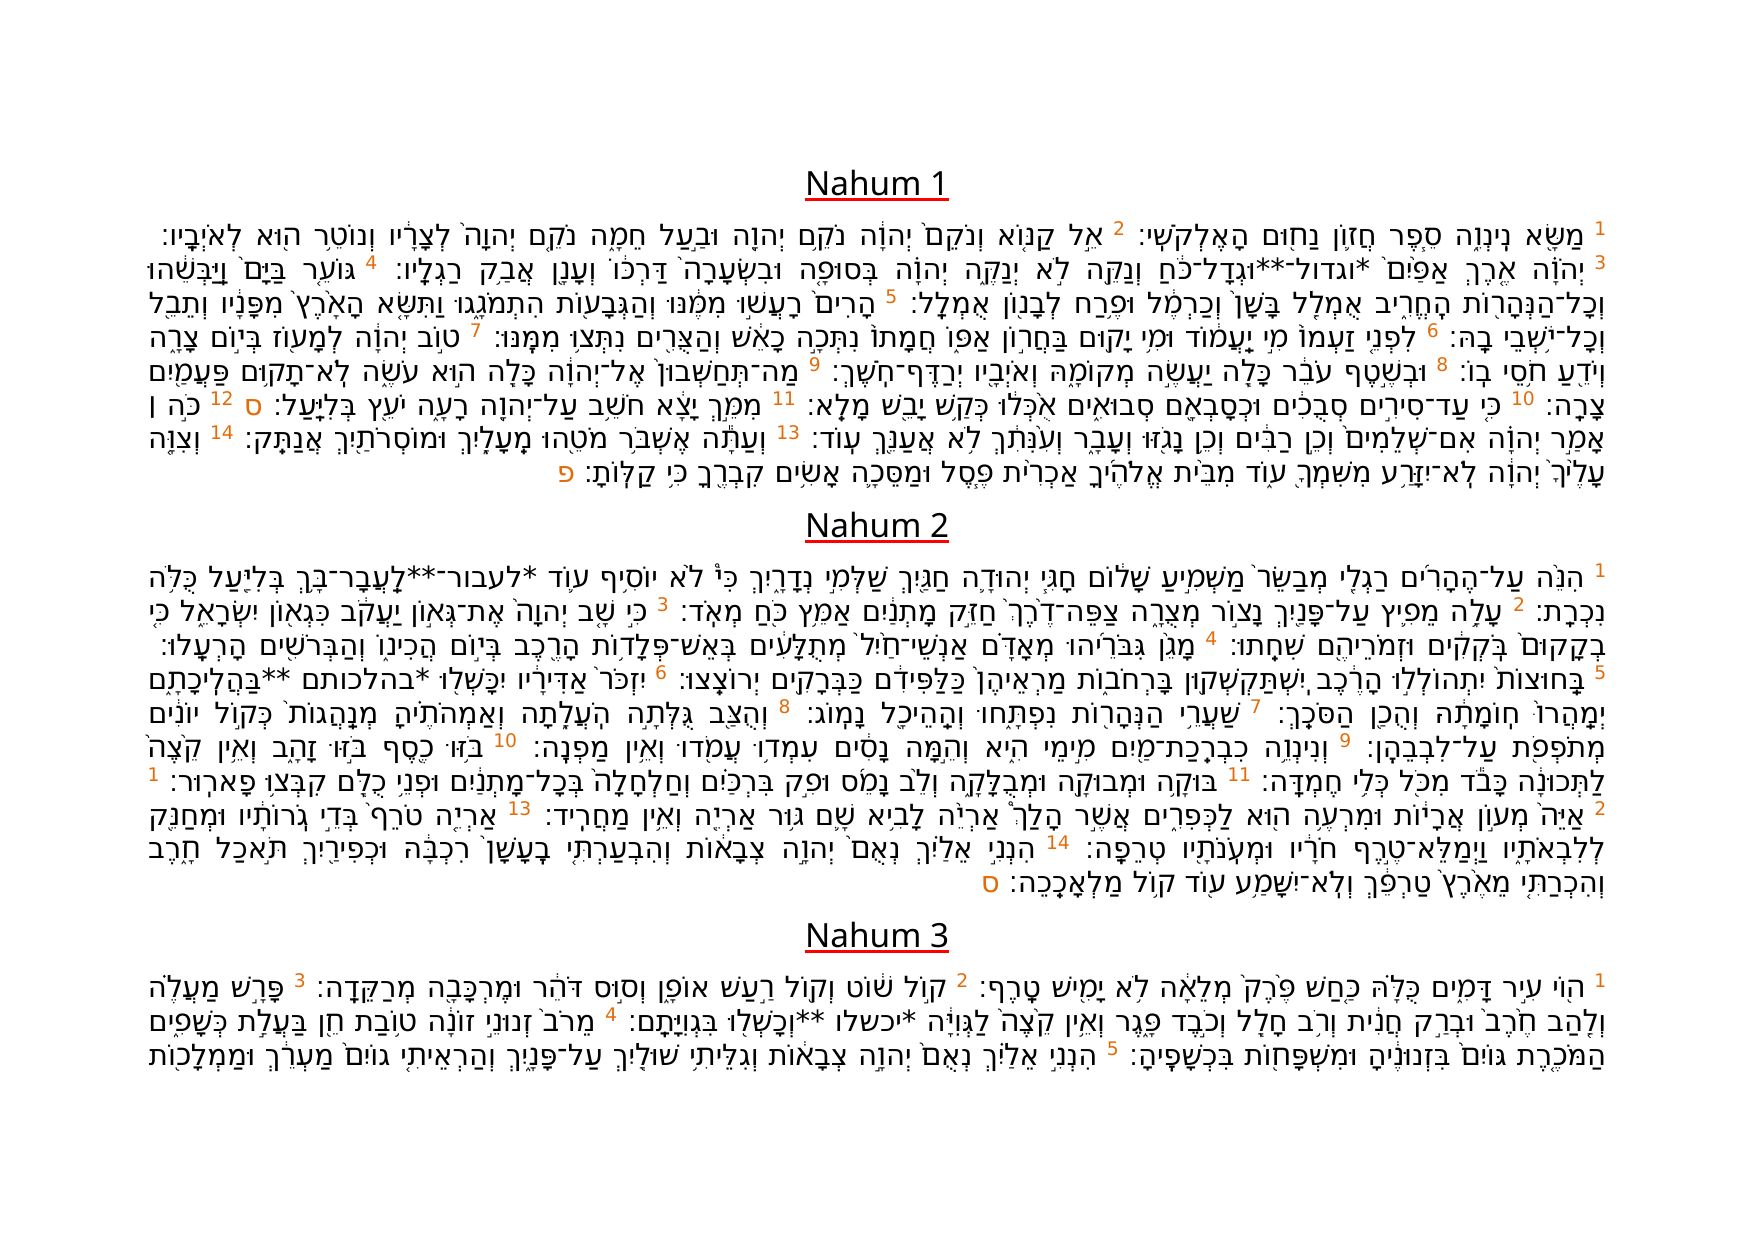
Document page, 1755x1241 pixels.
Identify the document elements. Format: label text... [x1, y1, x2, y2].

text 1 הִנֵּ֨ה עַל־הֶהָרִ֜ים רַגְלֵ֤י מְבַשֵּׂר֙ מַשְׁמִ֣יעַ שָׁל֔וֹם חָגִּ֧י יְהוּדָ֛ה חַגַּ֖יִךְ שַׁלְּמִ֣י נְדָרָ֑יִךְ כִּי֩ לֹ֨א יוֹסִ֥יף ע֛וֹד *לעבור־**לַֽעֲבָר־בָּ֥ךְ בְּלִיַּ֖עַל כֻּלֹּ֥ה נִכְרָֽת׃ 2 עָלָ֥ה מֵפִ֛יץ עַל־פָּנַ֖יִךְ נָצ֣וֹר מְצֻרָ֑ה צַפֵּה־דֶ֙רֶךְ֙ חַזֵּ֣ק מָתְנַ֔יִם אַמֵּ֥ץ כֹּ֖חַ מְאֹֽד׃ ‬‬3 כִּ֣י שָׁ֤ב יְהוָה֙ אֶת־גְּא֣וֹן יַעֲקֹ֔ב כִּגְא֖וֹן יִשְׂרָאֵ֑ל כִּ֤י בְקָקוּם֙ בֹּֽקְקִ֔ים וּזְמֹרֵיהֶ֖ם שִׁחֵֽתוּ׃ ‬‬4 מָגֵ֨ן גִּבֹּרֵ֜יהוּ מְאָדָּ֗ם אַנְשֵׁי־חַ֙יִל֙ מְתֻלָּעִ֔ים בְּאֵשׁ־פְּלָד֥וֹת הָרֶ֖כֶב בְּי֣וֹם הֲכִינ֑וֹ וְהַבְּרֹשִׁ֖ים הָרְעָֽלוּ׃ ‬‬5 בַּֽחוּצוֹת֙ יִתְהוֹלְל֣וּ הָרֶ֔כֶב יִֽשְׁתַּקְשְׁק֖וּן בָּרְחֹב֑וֹת מַרְאֵיהֶן֙ כַּלַּפִּידִ֔ם כַּבְּרָקִ֖ים יְרוֹצֵֽצוּ׃ ‬‬6 יִזְכֹּר֙ אַדִּירָ֔יו יִכָּשְׁל֖וּ *בהלכותם **בַּהֲלִֽיכָתָ֑ם יְמַֽהֲרוּ֙ חֽוֹמָתָ֔הּ וְהֻכַ֖ן הַסֹּכֵֽךְ׃ ‬‬7 שַׁעֲרֵ֥י הַנְּהָר֖וֹת נִפְתָּ֑חוּ וְהַֽהֵיכָ֖ל נָמֽוֹג׃ ‬‬8 וְהֻצַּ֖ב גֻּלְּתָ֣ה הֹֽעֲלָ֑תָה וְאַמְהֹתֶ֗יהָ מְנַֽהֲגוֹת֙ כְּק֣וֹל יוֹנִ֔ים מְתֹפְפֹ֖ת עַל־לִבְבֵהֶֽן׃ ‬‬9 וְנִינְוֵ֥ה כִבְרֵֽכַת־מַ֖יִם מִ֣ימֵי הִ֑יא וְהֵ֣מָּה נָסִ֔ים עִמְד֥וּ עֲמֹ֖דוּ וְאֵ֥ין מַפְנֶֽה׃ ‬‬10 בֹּ֥זּוּ כֶ֖סֶף בֹּ֣זּוּ זָהָ֑ב וְאֵ֥ין קֵ֙צֶה֙ לַתְּכוּנָ֔ה כָּבֹ֕ד מִכֹּ֖ל כְּלִ֥י חֶמְדָּֽה׃ ‬‬11 בּוּקָ֥ה וּמְבוּקָ֖ה וּמְבֻלָּקָ֑ה וְלֵ֨ב נָמֵ֜ס וּפִ֣ק בִּרְכַּ֗יִם וְחַלְחָלָה֙ בְּכָל־מָתְנַ֔יִם וּפְנֵ֥י כֻלָּ֖ם קִבְּצ֥וּ פָארֽוּר׃ ‬‬12 אַיֵּה֙ מְע֣וֹן אֲרָי֔וֹת וּמִרְעֶ֥ה ה֖וּא לַכְּפִרִ֑ים אֲשֶׁ֣ר הָלַךְ֩ אַרְיֵ֨ה לָבִ֥יא שָׁ֛ם גּ֥וּר אַרְיֵ֖ה וְאֵ֥ין מַחֲרִֽיד׃ ‬‬13 אַרְיֵ֤ה טֹרֵף֙ בְּדֵ֣י גֹֽרוֹתָ֔יו וּמְחַנֵּ֖ק לְלִבְאֹתָ֑יו וַיְמַלֵּא־טֶ֣רֶף חֹרָ֔יו וּמְעֹֽנֹתָ֖יו טְרֵפָֽה׃ ‬‬14 הִנְנִ֣י אֵלַ֗יִךְ נְאֻם֙ יְהוָ֣ה צְבָא֔וֹת וְהִבְעַרְתִּ֤י בֶֽעָשָׁן֙ רִכְבָּ֔הּ וּכְפִירַ֖יִךְ תֹּ֣אכַל חָ֑רֶב וְהִכְרַתִּ֤י מֵאֶ֙רֶץ֙ טַרְפֵּ֔ךְ וְלֹֽא־יִשָּׁמַ֥ע ע֖וֹד ק֥וֹל מַלְאָכֵֽכֵה׃ ס ‬‬‬‬‬‬‬‬‬‬‬‬‬‬‬ [148, 560, 1606, 900]
text Nahum 3 [148, 912, 1606, 958]
text 1 ה֖וֹי עִ֣יר דָּמִ֑ים כֻּלָּ֗הּ כַּ֤חַשׁ פֶּ֙רֶק֙ מְלֵאָ֔ה לֹ֥א יָמִ֖ישׁ טָֽרֶף׃ 2 ק֣וֹל שׁ֔וֹט וְק֖וֹל רַ֣עַשׁ אוֹפָ֑ן וְס֣וּס דֹּהֵ֔ר וּמֶרְכָּבָ֖ה מְרַקֵּדָֽה׃ ‬‬3 פָּרָ֣שׁ מַעֲלֶ֗ה וְלַ֤הַב חֶ֙רֶב֙ וּבְרַ֣ק חֲנִ֔ית וְרֹ֥ב חָלָ֖ל וְכֹ֣בֶד פָּ֑גֶר וְאֵ֥ין קֵ֙צֶה֙ לַגְּוִיָּ֔ה *יכשלו **וְכָשְׁל֖וּ בִּגְוִיָּתָֽם׃ ‬‬4 מֵרֹב֙ זְנוּנֵ֣י זוֹנָ֔ה ט֥וֹבַת חֵ֖ן בַּעֲלַ֣ת כְּשָׁפִ֑ים הַמֹּכֶ֤רֶת גּוֹיִם֙ בִּזְנוּנֶ֔יהָ וּמִשְׁפָּח֖וֹת בִּכְשָׁפֶֽיהָ׃ ‬‬5 הִנְנִ֣י אֵלַ֗יִךְ נְאֻם֙ יְהוָ֣ה צְבָא֔וֹת וְגִלֵּיתִ֥י שׁוּלַ֖יִךְ עַל־פָּנָ֑יִךְ וְהַרְאֵיתִ֤י גוֹיִם֙ מַעְרֵ֔ךְ וּמַמְלָכ֖וֹת קְלוֹנֵֽךְ׃ ‬‬6 וְהִשְׁלַכְתִּ֥י עָלַ֛יִךְ שִׁקֻּצִ֖ים וְנִבַּלְתִּ֑יךְ וְשַׂמְתִּ֖יךְ כְּרֹֽאִי׃ ‬‬7 וְהָיָ֤ה כָל־רֹאַ֙יִךְ֙ יִדּ֣וֹד מִמֵּ֔ךְ וְאָמַר֙ שָׁדְּדָ֣ה נִֽינְוֵ֔ה מִ֖י יָנ֣וּד לָ֑הּ מֵאַ֛יִן אֲבַקֵּ֥שׁ מְנַחֲמִ֖ים לָֽךְ׃ ‬‬8 הֲתֵֽיטְבִי֙ מִנֹּ֣א אָמ֔וֹן הַיֹּֽשְׁבָה֙ בַּיְאֹרִ֔ים מַ֖יִם סָבִ֣יב לָ֑הּ אֲשֶׁר־חֵ֣יל יָ֔ם מִיָּ֖ם חוֹמָתָֽהּ׃ ‬‬9 כּ֥וּשׁ עָצְמָ֛ה וּמִצְרַ֖יִם וְאֵ֣ין קֵ֑צֶה פּ֣וּט וְלוּבִ֔ים הָי֖וּ בְּעֶזְרָתֵֽךְ׃ ‬‬10 גַּם־הִ֗יא לַגֹּלָה֙ הָלְכָ֣ה בַשֶּׁ֔בִי גַּ֧ם עֹלָלֶ֛יהָ יְרֻטְּשׁ֖וּ בְּרֹ֣אשׁ כָּל־חוּצ֑וֹת וְעַל־נִכְבַּדֶּ֙יהָ֙ יַדּ֣וּ גוֹרָ֔ל וְכָל־גְּדוֹלֶ֖יהָ רֻתְּק֥וּ בַזִּקִּֽים׃ ‬‬11 גַּם־אַ֣תְּ תִּשְׁכְּרִ֔י תְּהִ֖י נַֽעֲלָמָ֑ה גַּם־אַ֛תְּ תְּבַקְשִׁ֥י מָע֖וֹז מֵאוֹיֵֽב׃ ‬‬12 כָּ֨ל־מִבְצָרַ֔יִךְ תְּאֵנִ֖ים עִם־בִּכּוּרִ֑ים אִם־יִנּ֕וֹעוּ וְנָפְל֖וּ עַל־פִּ֥י אוֹכֵֽל׃ ‬‬13 הִנֵּ֨ה עַמֵּ֤ךְ נָשִׁים֙ בְּקִרְבֵּ֔ךְ לְאֹ֣יְבַ֔יִךְ פָּת֥וֹחַ נִפְתְּח֖וּ שַׁעֲרֵ֣י אַרְצֵ֑ךְ אָכְלָ֥ה אֵ֖שׁ בְּרִיחָֽיִך׃ ‬‬14 מֵ֤י מָצוֹר֙ שַֽׁאֲבִי־לָ֔ךְ חַזְּקִ֖י מִבְצָרָ֑יִךְ בֹּ֧אִי בַטִּ֛יט וְרִמְסִ֥י בַחֹ֖מֶר הַחֲזִ֥יקִי מַלְבֵּֽן׃ ‬‬15 שָׁ֚ם תֹּאכְלֵ֣ךְ אֵ֔שׁ תַּכְרִיתֵ֣ךְ חֶ֔רֶב תֹּאכְלֵ֖ךְ כַּיָּ֑לֶק הִתְכַּבֵּ֣ד כַּיֶּ֔לֶק הִֽתְכַּבְּדִ֖י כָּאַרְבֶּֽה׃ ‬‬16 הִרְבֵּית֙ רֹֽכְלַ֔יִךְ מִכּוֹכְבֵ֖י הַשָּׁמָ֑יִם יֶ֥לֶק פָּשַׁ֖ט וַיָּעֹֽף׃ ‬‬17 מִנְּזָרַ֙יִךְ֙ כָּֽאַרְבֶּ֔ה וְטַפְסְרַ֖יִךְ כְּג֣וֹב גֹּבָ֑י הַֽחוֹנִ֤ים בַּגְּדֵרוֹת֙ בְּי֣וֹם קָרָ֔ה שֶׁ֤מֶשׁ זָֽרְחָה֙ וְנוֹדַ֔ד וְלֹֽא־נוֹדַ֥ע מְקוֹמ֖וֹ אַיָּֽם׃ ‬‬18 נָמ֤וּ רֹעֶ֙יךָ֙ מֶ֣לֶךְ אַשּׁ֔וּר יִשְׁכְּנ֖וּ אַדִּירֶ֑יךָ נָפֹ֧שׁוּ עַמְּךָ֛ עַל־הֶהָרִ֖ים וְאֵ֥ין מְקַבֵּֽץ׃ ‬‬19 אֵין־כֵּהָ֣ה לְשִׁבְרֶ֔ךָ נַחְלָ֖ה מַכָּתֶ֑ךָ כֹּ֣ל ׀ שֹׁמְעֵ֣י שִׁמְעֲךָ֗ תָּ֤קְעוּ כַף֙ עָלֶ֔יךָ כִּ֗י עַל־מִ֛י לֹֽא־עָבְרָ֥ה רָעָתְךָ֖ תָּמִֽיד׃ ‬‬‬‬‬‬‬‬‬‬‬‬‬‬‬‬‬‬‬‬ [148, 970, 1606, 1072]
text Nahum 1‬‬ [148, 160, 1606, 206]
text Nahum 2 [148, 502, 1606, 548]
text 1 מַשָּׂ֖א נִֽינְוֵ֑ה סֵ֧פֶר חֲז֛וֹן נַח֖וּם הָאֶלְקֹשִֽׁי׃ 2 אֵ֣ל קַנּ֤וֹא וְנֹקֵם֙ יְהוָ֔ה נֹקֵ֥ם יְהוָ֖ה וּבַ֣עַל חֵמָ֑ה נֹקֵ֤ם יְהוָה֙ לְצָרָ֔יו וְנוֹטֵ֥ר ה֖וּא לְאֹיְבָֽיו׃ ‬‬3 יְהֹוָ֗ה אֶ֤רֶךְ אַפַּ֙יִם֙ *וגדול־**וּגְדָל־כֹּ֔חַ וְנַקֵּ֖ה לֹ֣א יְנַקֶּ֑ה יְהוָ֗ה בְּסוּפָ֤ה וּבִשְׂעָרָה֙ דַּרְכּ֔וֹ וְעָנָ֖ן אֲבַ֥ק רַגְלָֽיו׃ ‬‬4 גּוֹעֵ֤ר בַּיָּם֙ וַֽיַּבְּשֵׁ֔הוּ וְכָל־הַנְּהָר֖וֹת הֶֽחֱרִ֑יב אֻמְלַ֤ל בָּשָׁן֙ וְכַרְמֶ֔ל וּפֶ֥רַח לְבָנ֖וֹן אֻמְלָֽל׃ ‬‬5 הָרִים֙ רָעֲשׁ֣וּ מִמֶּ֔נּוּ וְהַגְּבָע֖וֹת הִתְמֹגָ֑גוּ וַתִּשָּׂ֤א הָאָ֙רֶץ֙ מִפָּנָ֔יו וְתֵבֵ֖ל וְכָל־יֹ֥שְׁבֵי בָֽהּ׃ ‬‬6 לִפְנֵ֤י זַעְמוֹ֙ מִ֣י יַֽעֲמ֔וֹד וּמִ֥י יָק֖וּם בַּחֲר֣וֹן אַפּ֑וֹ חֲמָתוֹ֙ נִתְּכָ֣ה כָאֵ֔שׁ וְהַצֻּרִ֖ים נִתְּצ֥וּ מִמֶּֽנּוּ׃ ‬‬7 ט֣וֹב יְהוָ֔ה לְמָע֖וֹז בְּי֣וֹם צָרָ֑ה וְיֹדֵ֖עַ חֹ֥סֵי בֽוֹ׃ ‬‬8 וּבְשֶׁ֣טֶף עֹבֵ֔ר כָּלָ֖ה יַעֲשֶׂ֣ה מְקוֹמָ֑הּ וְאֹיְבָ֖יו יְרַדֶּף־חֹֽשֶׁךְ׃ ‬‬9 מַה־תְּחַשְּׁבוּן֙ אֶל־יְהוָ֔ה כָּלָ֖ה ה֣וּא עֹשֶׂ֑ה לֹֽא־תָק֥וּם פַּעֲמַ֖יִם צָרָֽה׃ ‬‬10 כִּ֚י עַד־סִירִ֣ים סְבֻכִ֔ים וּכְסָבְאָ֖ם סְבוּאִ֑ים אֻ֨כְּל֔וּ כְּקַ֥שׁ יָבֵ֖שׁ מָלֵֽא׃ ‬‬11 מִמֵּ֣ךְ יָצָ֔א חֹשֵׁ֥ב עַל־יְהוָ֖ה רָעָ֑ה יֹעֵ֖ץ בְּלִיָּֽעַל׃ ס ‬‬12 כֹּ֣ה ׀ אָמַ֣ר יְהוָ֗ה אִם־שְׁלֵמִים֙ וְכֵ֣ן רַבִּ֔ים וְכֵ֥ן נָגֹ֖זּוּ וְעָבָ֑ר וְעִ֨נִּתִ֔ךְ לֹ֥א אֲעַנֵּ֖ךְ עֽוֹד׃ ‬‬13 וְעַתָּ֕ה אֶשְׁבֹּ֥ר מֹטֵ֖הוּ מֵֽעָלָ֑יִךְ וּמוֹסְרֹתַ֖יִךְ אֲנַתֵּֽק׃ ‬‬14 וְצִוָּ֤ה עָלֶ֙יךָ֙ יְהוָ֔ה לֹֽא־יִזָּרַ֥ע מִשִּׁמְךָ֖ ע֑וֹד מִבֵּ֨ית אֱלֹהֶ֜יךָ אַכְרִ֨ית פֶּ֧סֶל וּמַסֵּכָ֛ה אָשִׂ֥ים קִבְרֶ֖ךָ כִּ֥י קַלּֽוֹתָ׃ פ ‬‬‬‬‬‬‬‬‬‬‬‬‬‬‬ [148, 218, 1606, 490]
